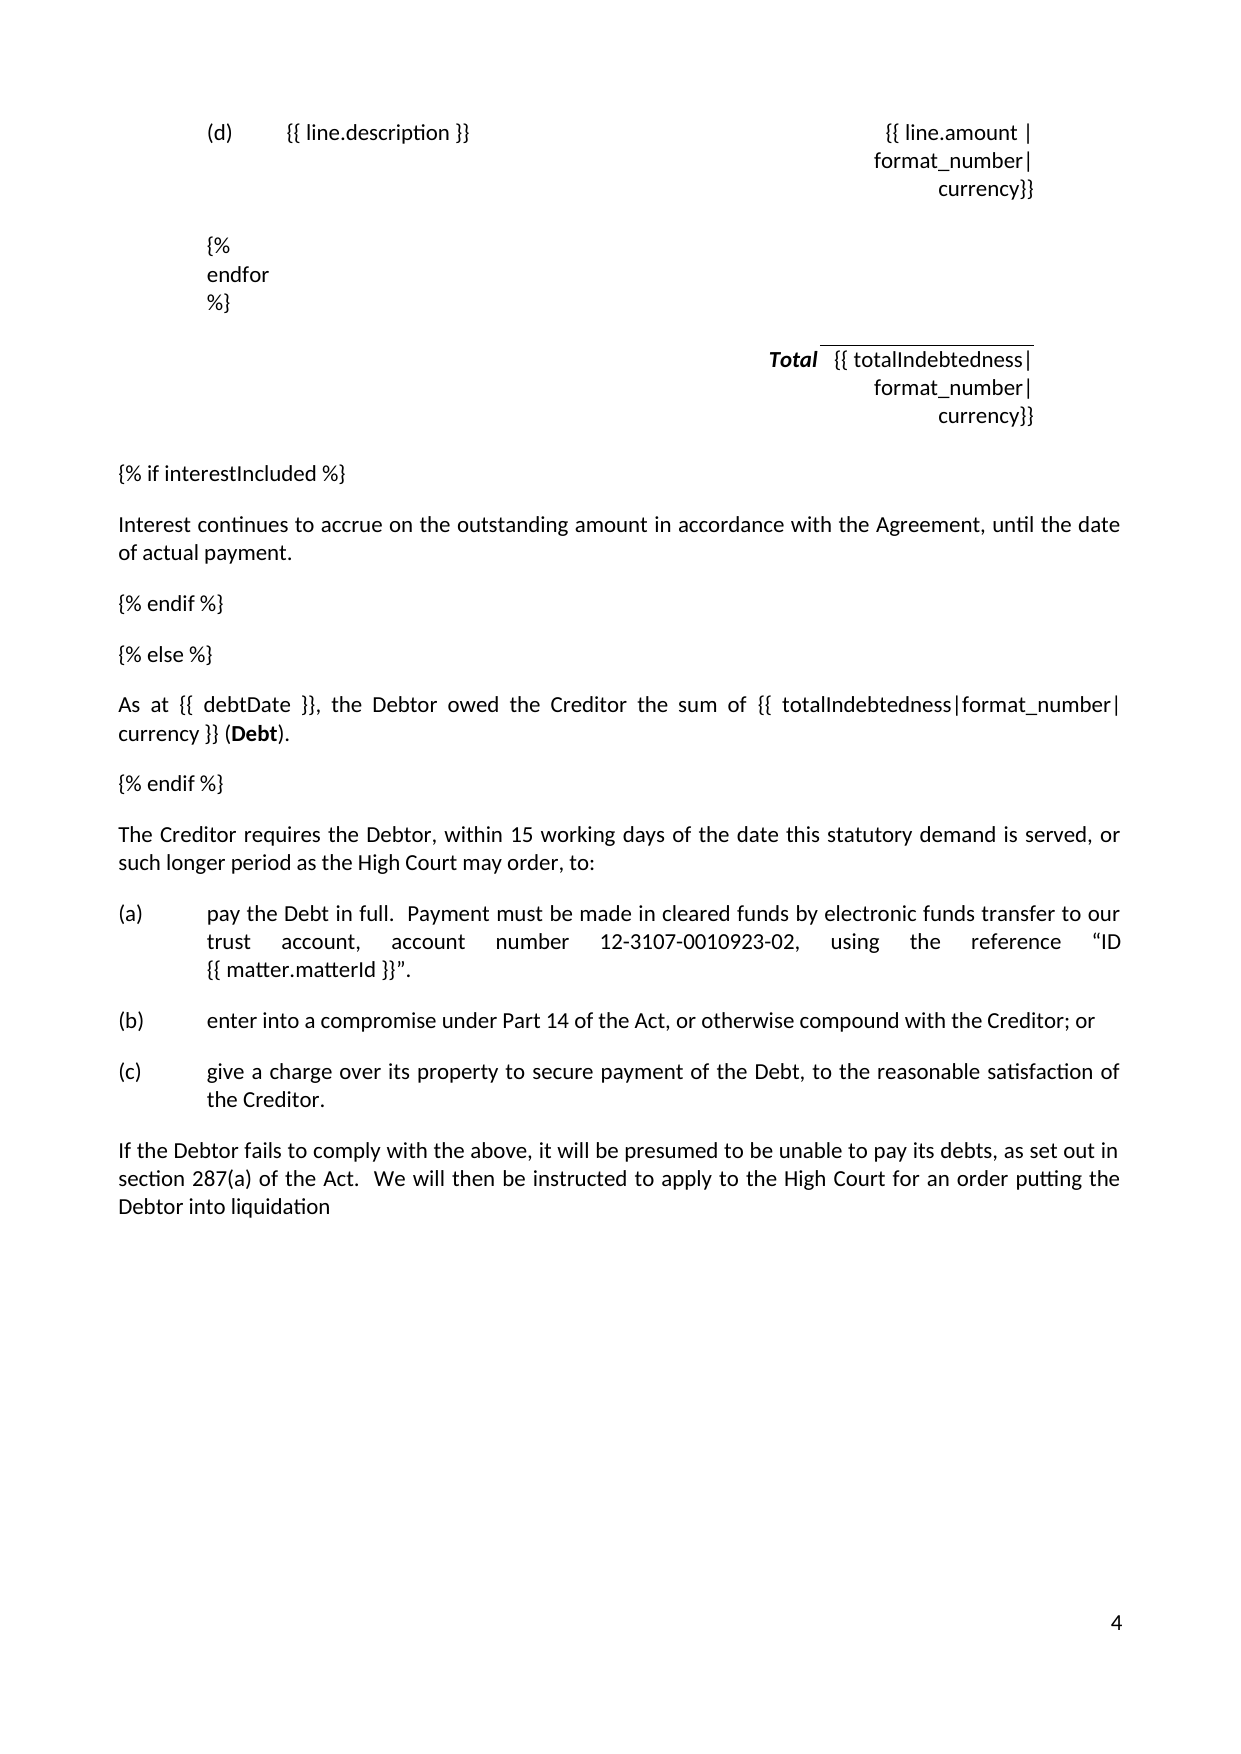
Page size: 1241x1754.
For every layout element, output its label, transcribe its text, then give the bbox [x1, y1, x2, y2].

table_cell Total [286, 345, 820, 459]
text As at {{ debtDate }}, the Debtor owed the Creditor the sum of {{ totalIndebtedness|format_number|currency }} (Debt). [118, 691, 1122, 747]
table_cell {{ line.amount |format_number|currency}} [820, 118, 1033, 232]
list give a charge over its property to secure payment of the Debt, to the reasonable satisfaction of the Creditor. [118, 1057, 1122, 1113]
text {% else %} [118, 640, 1122, 668]
table_cell [207, 345, 286, 459]
text {% if interestIncluded %} [118, 459, 1122, 487]
text Interest continues to accrue on the outstanding amount in accordance with the Agreement, until the date of actual payment. [118, 510, 1122, 566]
text The Creditor requires the Debtor, within 15 working days of the date this statutory demand is served, or such longer period as the High Court may order, to: [118, 821, 1122, 877]
table_cell {{ totalIndebtedness|format_number|currency}} [820, 346, 1033, 459]
list pay the Debt in full. Payment must be made in cleared funds by electronic funds transfer to our trust account, account number 12-3107-0010923-02, using the reference “ID {{ matter.matterId }}”. [118, 899, 1122, 983]
text {% endif %} [118, 589, 1122, 617]
table_cell {{ line.description }} [286, 118, 820, 232]
list enter into a compromise under Part 14 of the Act, or otherwise compound with the Creditor; or [118, 1006, 1122, 1034]
table_cell [286, 232, 820, 345]
text If the Debtor fails to comply with the above, it will be presumed to be unable to pay its debts, as set out in section 287(a) of the Act. We will then be instructed to apply to the High Court for an order putting the Debtor into liquidation [118, 1136, 1122, 1220]
table_cell [820, 232, 1033, 345]
table_cell [207, 118, 286, 232]
table_cell {% endfor %} [207, 232, 286, 345]
text {% endif %} [118, 769, 1122, 798]
